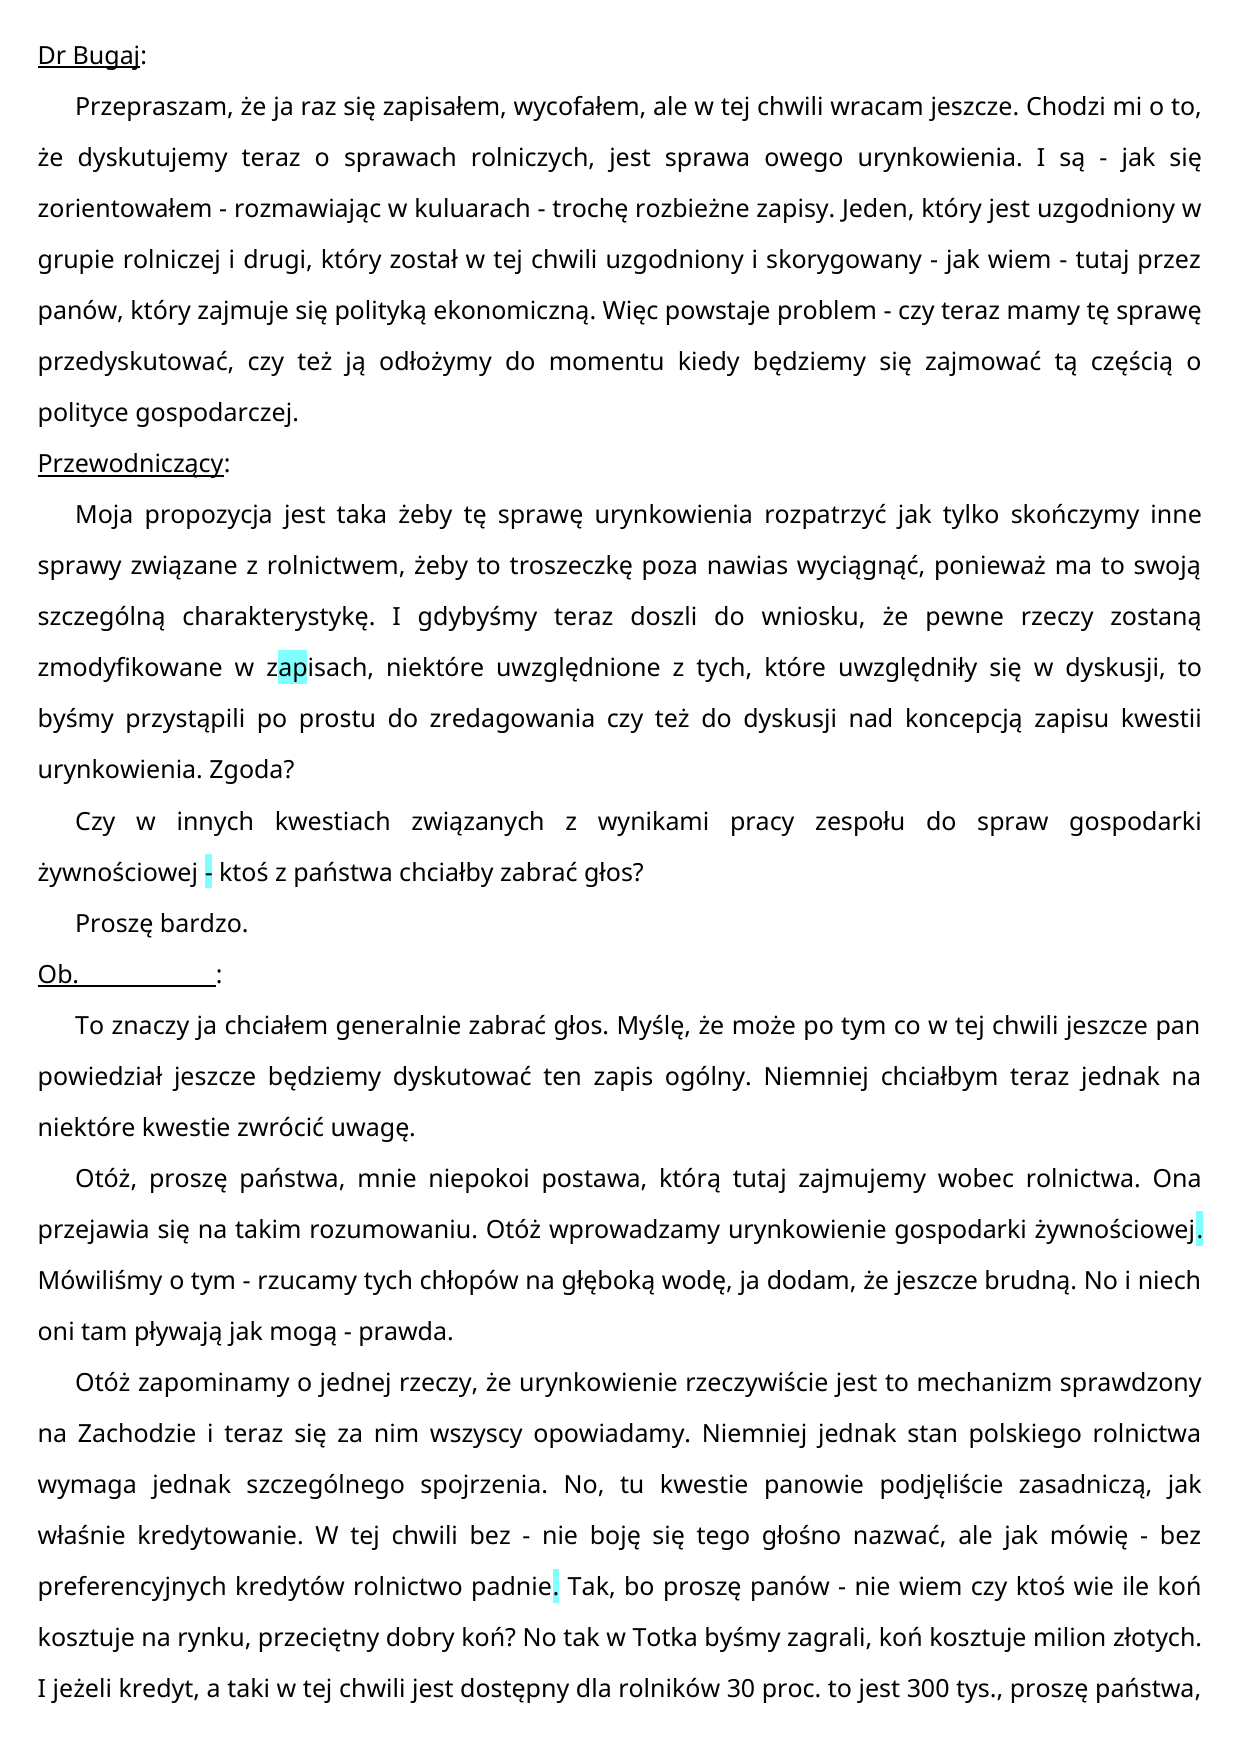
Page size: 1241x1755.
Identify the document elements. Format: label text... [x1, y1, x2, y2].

text Moja propozycja jest taka żeby tę sprawę urynkowienia rozpatrzyć jak tylko skończymy inne sprawy związane z rolnictwem, żeby to troszeczkę poza nawias wyciągnąć, ponieważ ma to swoją szczególną charakterystykę. I gdybyśmy teraz doszli do wniosku, że pewne rzeczy zostaną zmodyfikowane w zapisach, niektóre uwzględnione z tych, które uwzględniły się w dyskusji, to byśmy przystąpili po prostu do zredagowania czy też do dyskusji nad koncepcją zapisu kwestii urynkowienia. Zgoda? [37, 497, 1203, 786]
text Przewodniczący: [37, 446, 1203, 480]
text To znaczy ja chciałem generalnie zabrać głos. Myślę, że może po tym co w tej chwili jeszcze pan powiedział jeszcze będziemy dyskutować ten zapis ogólny. Niemniej chciałbym teraz jednak na niektóre kwestie zwrócić uwagę. [37, 1007, 1203, 1143]
text Otóż, proszę państwa, mnie niepokoi postawa, którą tutaj zajmujemy wobec rolnictwa. Ona przejawia się na takim rozumowaniu. Otóż wprowadzamy urynkowienie gospodarki żywnościowej. Mówiliśmy o tym - rzucamy tych chłopów na głęboką wodę, ja dodam, że jeszcze brudną. No i niech oni tam pływają jak mogą - prawda. [37, 1160, 1203, 1348]
text Otóż zapominamy o jednej rzeczy, że urynkowienie rzeczywiście jest to mechanizm sprawdzony na Zachodzie i teraz się za nim wszyscy opowiadamy. Niemniej jednak stan polskiego rolnictwa wymaga jednak szczególnego spojrzenia. No, tu kwestie panowie podjęliście zasadniczą, jak właśnie kredytowanie. W tej chwili bez - nie boję się tego głośno nazwać, ale jak mówię - bez preferencyjnych kredytów rolnictwo padnie. Tak, bo proszę panów - nie wiem czy ktoś wie ile koń kosztuje na rynku, przeciętny dobry koń? No tak w Totka byśmy zagrali, koń kosztuje milion złotych. I jeżeli kredyt, a taki w tej chwili jest dostępny dla rolników 30 proc. to jest 300 tys., proszę państwa, [37, 1364, 1203, 1705]
text Proszę bardzo. [37, 905, 1203, 939]
text Przepraszam, że ja raz się zapisałem, wycofałem, ale w tej chwili wracam jeszcze. Chodzi mi o to, że dyskutujemy teraz o sprawach rolniczych, jest sprawa owego urynkowienia. I są - jak się zorientowałem - rozmawiając w kuluarach - trochę rozbieżne zapisy. Jeden, który jest uzgodniony w grupie rolniczej i drugi, który został w tej chwili uzgodniony i skorygowany - jak wiem - tutaj przez panów, który zajmuje się polityką ekonomiczną. Więc powstaje problem - czy teraz mamy tę sprawę przedyskutować, czy też ją odłożymy do momentu kiedy będziemy się zajmować tą częścią o polityce gospodarczej. [37, 88, 1203, 429]
text Dr Bugaj: [37, 37, 1203, 72]
text Czy w innych kwestiach związanych z wynikami pracy zespołu do spraw gospodarki żywnościowej - ktoś z państwa chciałby zabrać głos? [37, 803, 1203, 888]
text Ob. : [37, 956, 1203, 990]
